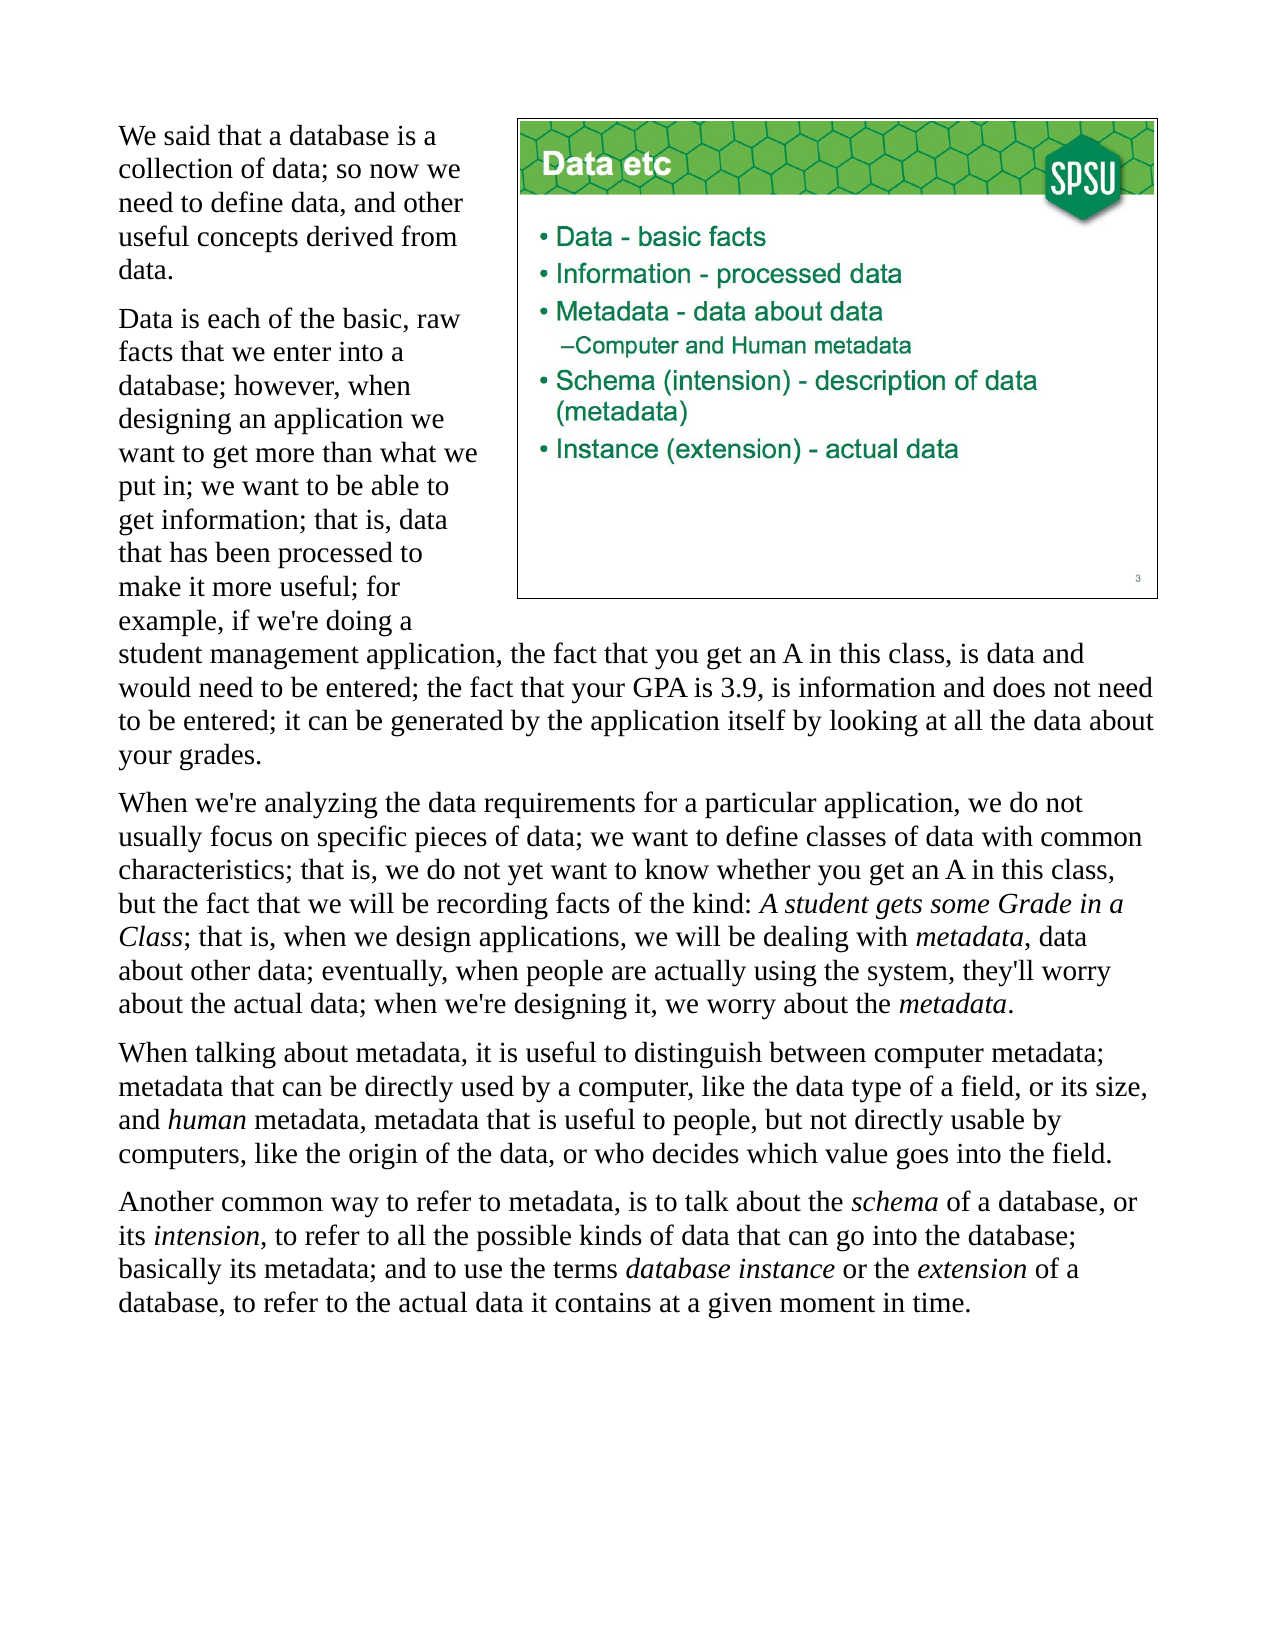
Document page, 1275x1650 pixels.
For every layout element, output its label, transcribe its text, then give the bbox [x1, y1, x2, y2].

text Another common way to refer to metadata, is to talk about the schema of a database, or its intension, to refer to all the possible kinds of data that can go into the database; basically its metadata; and to use the terms database instance or the extension of a database, to refer to the actual data it contains at a given moment in time. [118, 1184, 1157, 1318]
text Data is each of the basic, raw facts that we enter into a database; however, when designing an application we want to get more than what we put in; we want to be able to get information; that is, data that has been processed to make it more useful; for example, if we're doing a student management application, the fact that you get an A in this class, is data and would need to be entered; the fact that your GPA is 3.9, is information and does not need to be entered; it can be generated by the application itself by looking at all the data about your grades. [118, 301, 1157, 770]
text When talking about metadata, it is useful to distinguish between computer metadata; metadata that can be directly used by a computer, like the data type of a field, or its size, and human metadata, metadata that is useful to people, but not directly usable by computers, like the origin of the data, or who decides which value goes into the field. [118, 1035, 1157, 1169]
picture [520, 121, 1155, 595]
text When we're analyzing the data requirements for a particular application, we do not usually focus on specific pieces of data; we want to define classes of data with common characteristics; that is, we do not yet want to know whether you get an A in this class, but the fact that we will be recording facts of the kind: A student gets some Grade in a Class; that is, when we design applications, we will be dealing with metadata, data about other data; eventually, when people are actually using the system, they'll worry about the actual data; when we're designing it, we worry about the metadata. [118, 785, 1157, 1020]
text We said that a database is a collection of data; so now we need to define data, and other useful concepts derived from data. [118, 118, 517, 286]
text [518, 119, 1157, 598]
